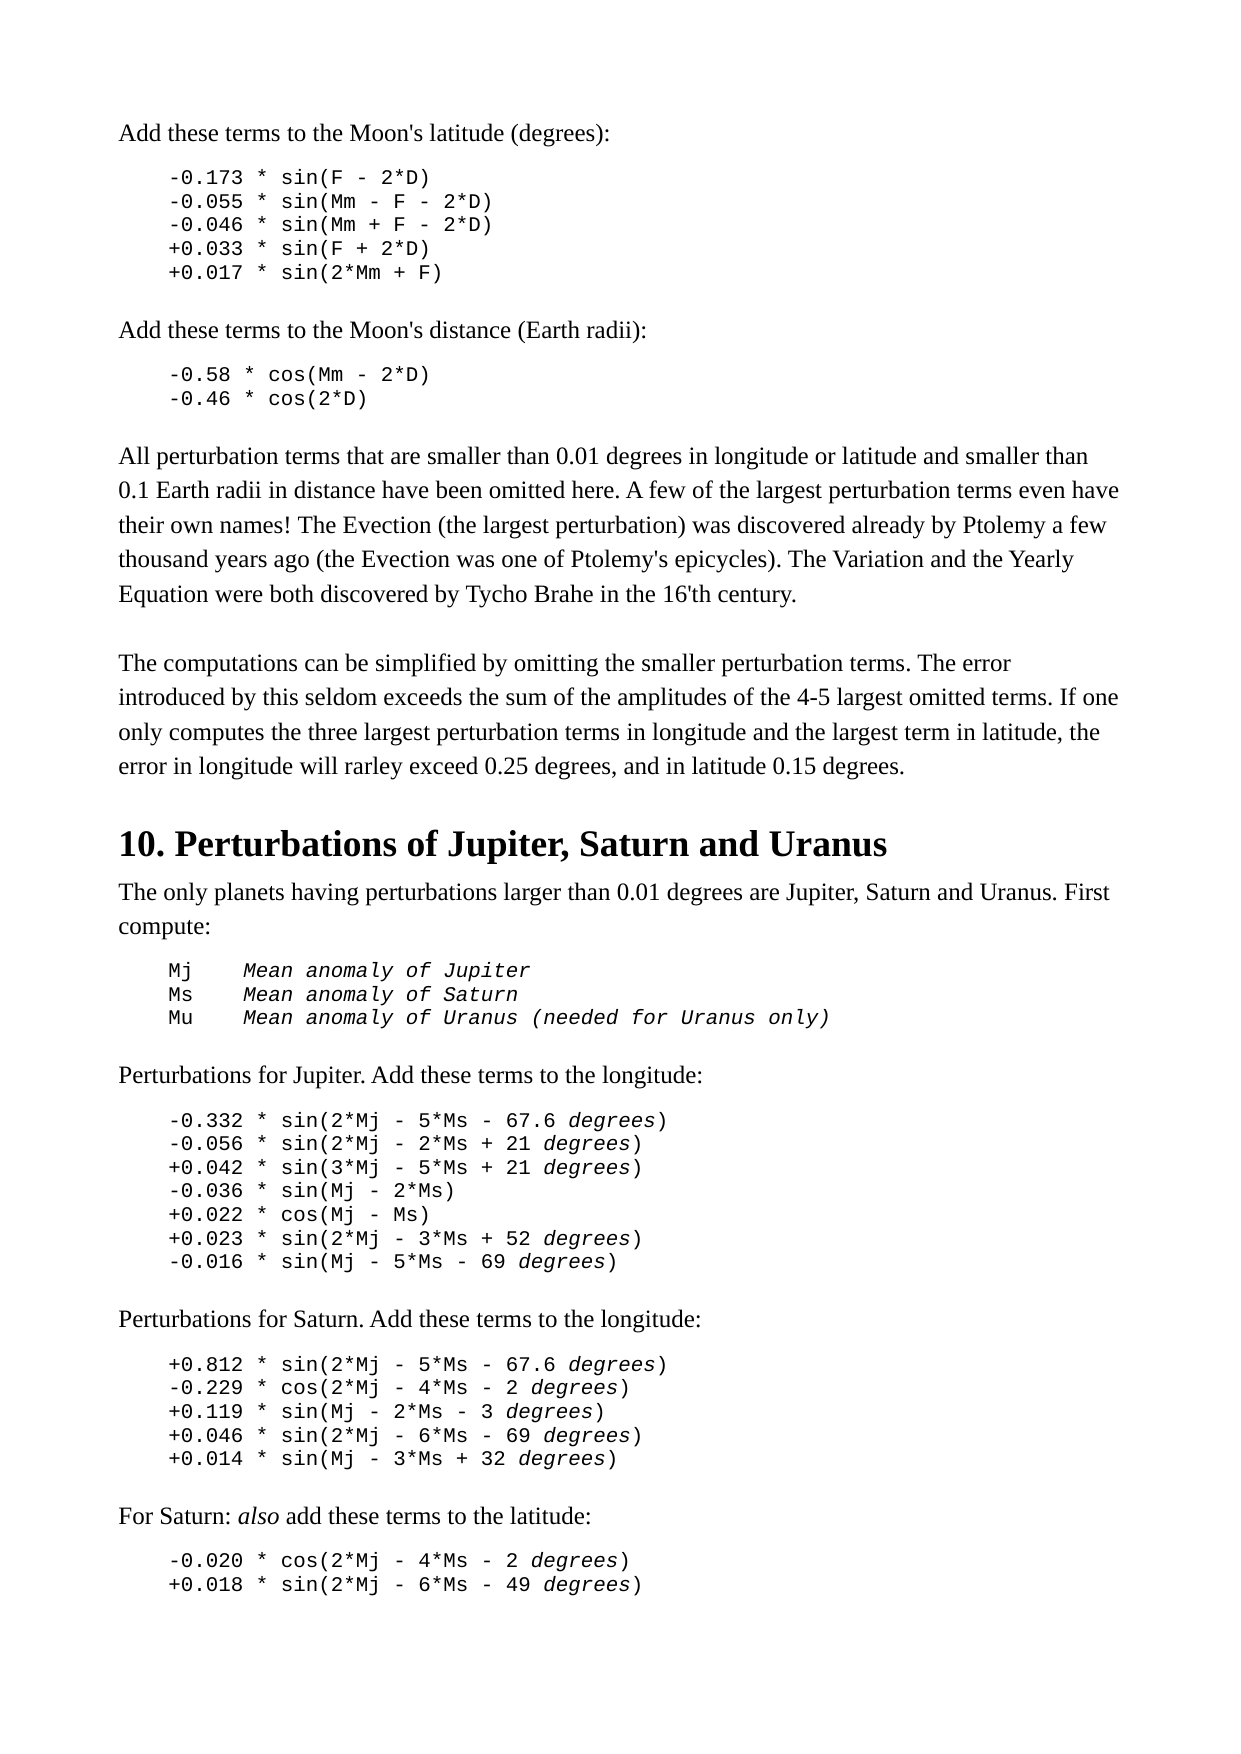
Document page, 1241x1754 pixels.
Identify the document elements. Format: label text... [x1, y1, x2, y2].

text -0.173 * sin(F - 2*D) [118, 167, 1122, 191]
text Perturbations for Saturn. Add these terms to the longitude: [118, 1304, 1122, 1333]
text For Saturn: also add these terms to the latitude: [118, 1501, 1122, 1530]
text +0.023 * sin(2*Mj - 3*Ms + 52 degrees) [118, 1228, 1122, 1251]
text Ms Mean anomaly of Saturn [118, 984, 1122, 1007]
text -0.46 * cos(2*D) [118, 388, 1122, 411]
text -0.036 * sin(Mj - 2*Ms) [118, 1181, 1122, 1204]
text Perturbations for Jupiter. Add these terms to the longitude: [118, 1061, 1122, 1089]
text Mu Mean anomaly of Uranus (needed for Uranus only) [118, 1007, 1122, 1031]
text -0.055 * sin(Mm - F - 2*D) [118, 191, 1122, 214]
text The only planets having perturbations larger than 0.01 degrees are Jupiter, Saturn and Uranus. First compute: [118, 877, 1122, 940]
text +0.033 * sin(F + 2*D) [118, 238, 1122, 262]
text Add these terms to the Moon's latitude (degrees): [118, 118, 1122, 147]
text Add these terms to the Moon's distance (Earth radii): [118, 315, 1122, 344]
text +0.812 * sin(2*Mj - 5*Ms - 67.6 degrees) [118, 1354, 1122, 1377]
text +0.046 * sin(2*Mj - 6*Ms - 69 degrees) [118, 1424, 1122, 1448]
text -0.332 * sin(2*Mj - 5*Ms - 67.6 degrees) [118, 1109, 1122, 1133]
text +0.014 * sin(Mj - 3*Ms + 32 degrees) [118, 1448, 1122, 1472]
text -0.58 * cos(Mm - 2*D) [118, 364, 1122, 388]
text -0.046 * sin(Mm + F - 2*D) [118, 214, 1122, 238]
text -0.056 * sin(2*Mj - 2*Ms + 21 degrees) [118, 1133, 1122, 1157]
text +0.018 * sin(2*Mj - 6*Ms - 49 degrees) [118, 1574, 1122, 1598]
subtitle 10. Perturbations of Jupiter, Saturn and Uranus [118, 821, 1122, 864]
text +0.042 * sin(3*Mj - 5*Ms + 21 degrees) [118, 1157, 1122, 1181]
text All perturbation terms that are smaller than 0.01 degrees in longitude or latitude and smaller than 0.1 Earth radii in distance have been omitted here. A few of the largest perturbation terms even have their own names! The Evection (the largest perturbation) was discovered already by Ptolemy a few thousand years ago (the Evection was one of Ptolemy's epicycles). The Variation and the Yearly Equation were both discovered by Tycho Brahe in the 16'th century. The computations can be simplified by omitting the smaller perturbation terms. The error introduced by this seldom exceeds the sum of the amplitudes of the 4-5 largest omitted terms. If one only computes the three largest perturbation terms in longitude and the largest term in latitude, the error in longitude will rarley exceed 0.25 degrees, and in latitude 0.15 degrees. [118, 441, 1122, 780]
text -0.229 * cos(2*Mj - 4*Ms - 2 degrees) [118, 1377, 1122, 1401]
text +0.022 * cos(Mj - Ms) [118, 1204, 1122, 1228]
text +0.017 * sin(2*Mm + F) [118, 262, 1122, 285]
text -0.016 * sin(Mj - 5*Ms - 69 degrees) [118, 1251, 1122, 1275]
text +0.119 * sin(Mj - 2*Ms - 3 degrees) [118, 1401, 1122, 1424]
text Mj Mean anomaly of Jupiter [118, 960, 1122, 984]
text -0.020 * cos(2*Mj - 4*Ms - 2 degrees) [118, 1550, 1122, 1574]
